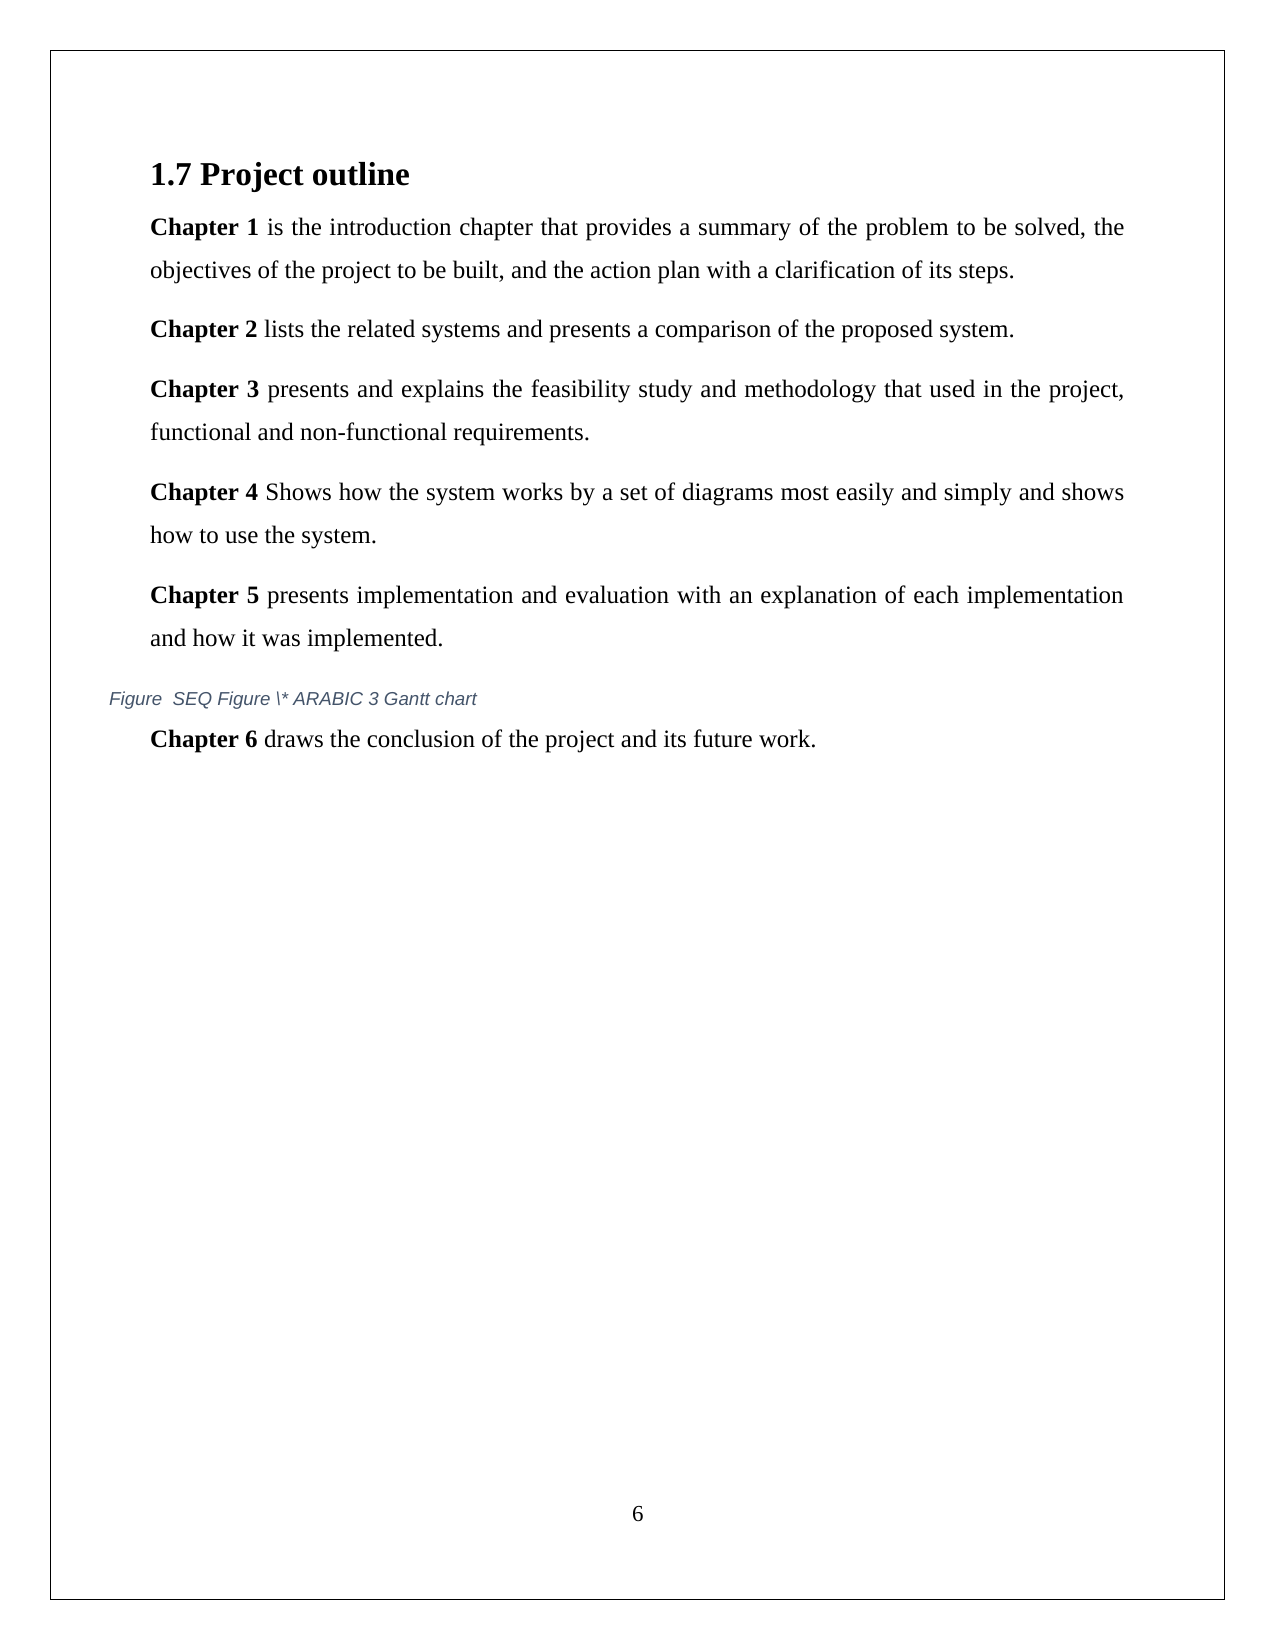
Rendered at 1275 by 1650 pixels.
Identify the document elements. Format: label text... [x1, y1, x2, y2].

text Chapter 5 presents implementation and evaluation with an explanation of each implementation and how it was implemented. [150, 580, 1125, 652]
text Chapter 4 Shows how the system works by a set of diagrams most easily and simply and shows how to use the system. [150, 477, 1125, 549]
text Chapter 3 presents and explains the feasibility study and methodology that used in the project, functional and non-functional requirements. [150, 374, 1125, 446]
text Chapter 2 lists the related systems and presents a comparison of the proposed system. [150, 314, 1125, 343]
text Chapter 6 draws the conclusion of the project and its future work. [150, 683, 1125, 688]
subtitle 1.7 Project outline [150, 154, 1125, 192]
text Chapter 6 draws the conclusion of the project and its future work. [150, 690, 1125, 753]
text Chapter 1 is the introduction chapter that provides a summary of the problem to be solved, the objectives of the project to be built, and the action plan with a clarification of its steps. [150, 212, 1125, 283]
